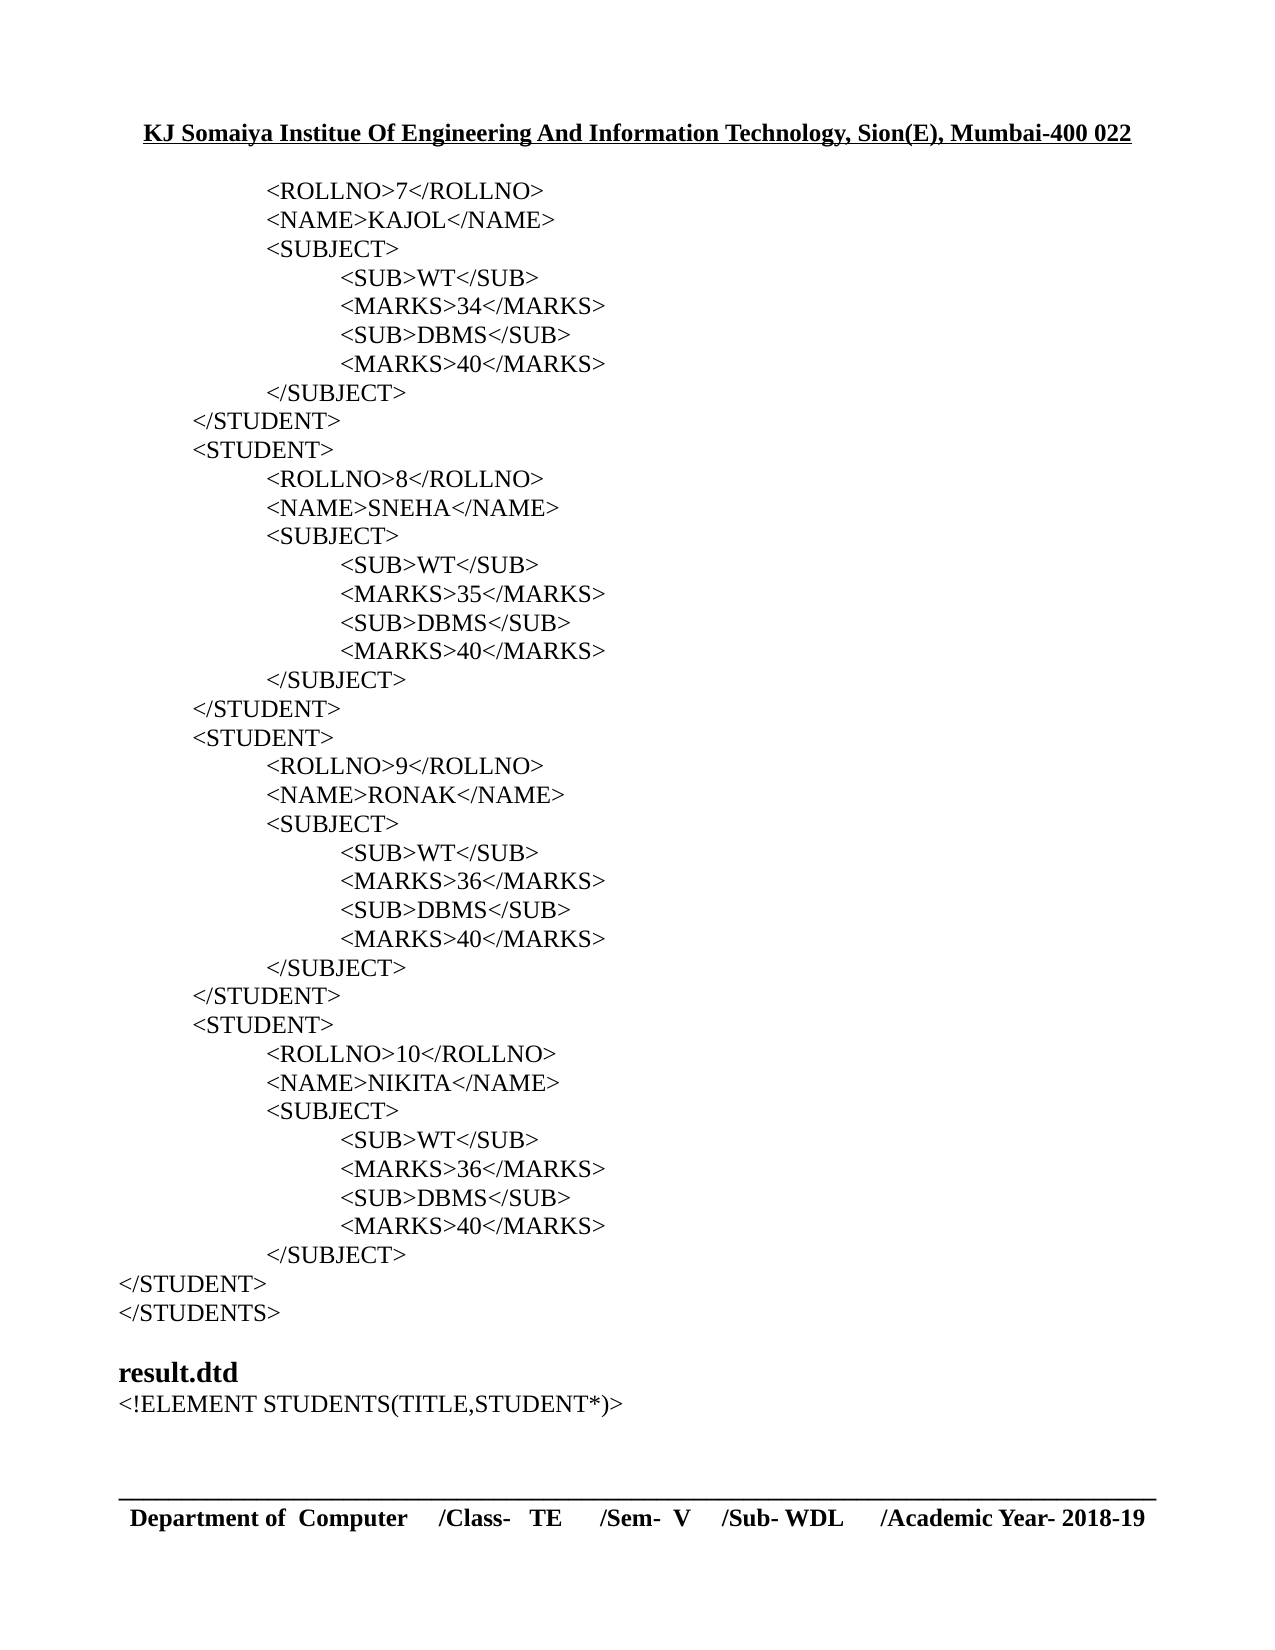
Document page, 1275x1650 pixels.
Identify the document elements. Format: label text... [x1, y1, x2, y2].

text <SUB>WT</SUB> [118, 1125, 1157, 1154]
text <SUB>DBMS</SUB> [118, 895, 1157, 924]
text </STUDENTS> [118, 1298, 1157, 1326]
text <SUB>WT</SUB> [118, 838, 1157, 866]
text <SUBJECT> [118, 521, 1157, 550]
text <MARKS>40</MARKS> [118, 1211, 1157, 1240]
text </STUDENT> [118, 1269, 1157, 1298]
text <SUB>DBMS</SUB> [118, 320, 1157, 349]
text <SUBJECT> [118, 1096, 1157, 1125]
text <!ELEMENT STUDENTS(TITLE,STUDENT*)> [118, 1389, 1157, 1417]
text <ROLLNO>8</ROLLNO> [118, 464, 1157, 493]
text <SUB>WT</SUB> [118, 263, 1157, 291]
text <NAME>KAJOL</NAME> [118, 205, 1157, 234]
text <STUDENT> [118, 435, 1157, 464]
text <NAME>RONAK</NAME> [118, 780, 1157, 809]
text </STUDENT> [118, 981, 1157, 1010]
text <NAME>SNEHA</NAME> [118, 493, 1157, 521]
text </SUBJECT> [118, 665, 1157, 694]
text <MARKS>36</MARKS> [118, 1154, 1157, 1183]
text <ROLLNO>9</ROLLNO> [118, 751, 1157, 780]
text <MARKS>40</MARKS> [118, 924, 1157, 953]
text <STUDENT> [118, 723, 1157, 751]
text </SUBJECT> [118, 953, 1157, 981]
text <MARKS>40</MARKS> [118, 636, 1157, 665]
text </STUDENT> [118, 694, 1157, 723]
text <SUB>DBMS</SUB> [118, 1183, 1157, 1211]
text <SUB>DBMS</SUB> [118, 608, 1157, 636]
text </SUBJECT> [118, 1240, 1157, 1269]
text <SUBJECT> [118, 234, 1157, 263]
text <ROLLNO>7</ROLLNO> [118, 176, 1157, 205]
text <ROLLNO>10</ROLLNO> [118, 1039, 1157, 1068]
text <MARKS>35</MARKS> [118, 579, 1157, 608]
text <MARKS>40</MARKS> [118, 349, 1157, 378]
text <NAME>NIKITA</NAME> [118, 1068, 1157, 1096]
text <MARKS>36</MARKS> [118, 866, 1157, 895]
text result.dtd [118, 1355, 1157, 1389]
text </SUBJECT> [118, 378, 1157, 406]
text <STUDENT> [118, 1010, 1157, 1039]
text <MARKS>34</MARKS> [118, 291, 1157, 320]
text <SUBJECT> [118, 809, 1157, 838]
text </STUDENT> [118, 406, 1157, 435]
text <SUB>WT</SUB> [118, 550, 1157, 579]
